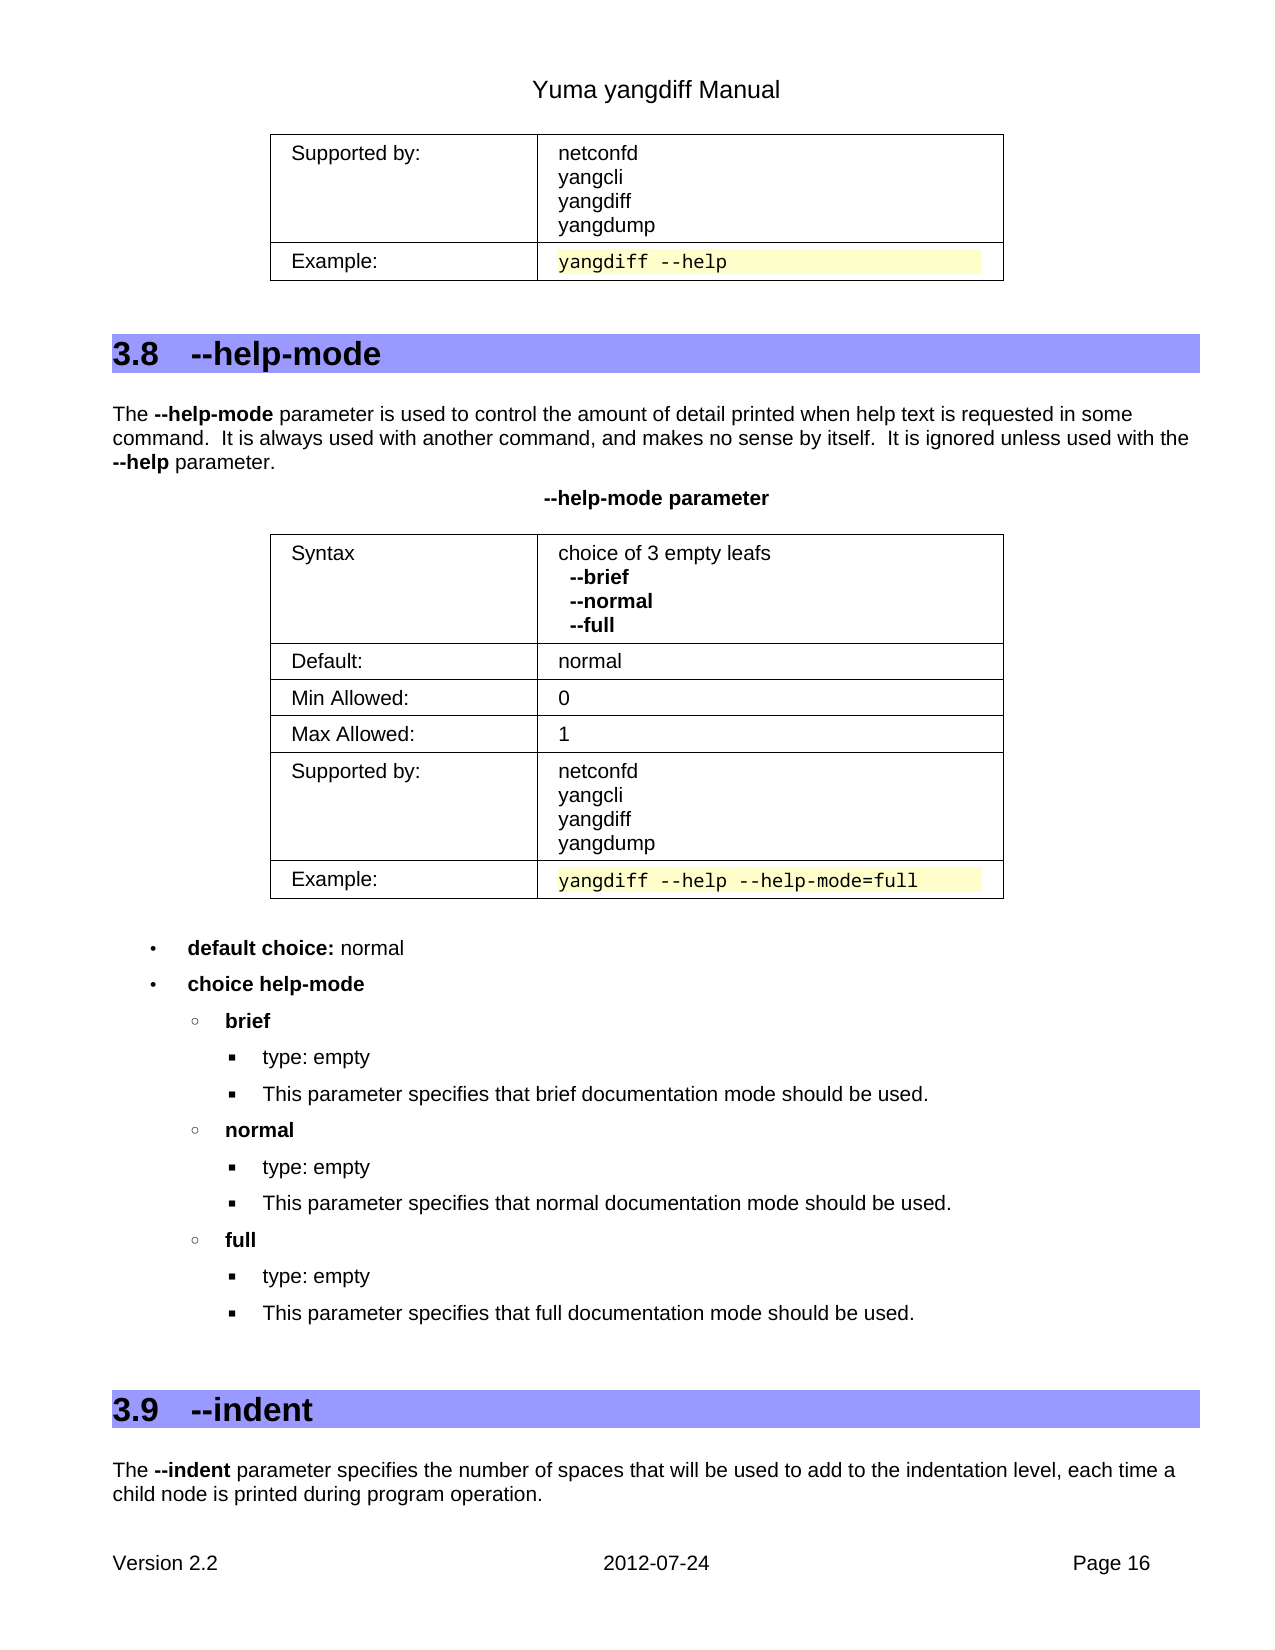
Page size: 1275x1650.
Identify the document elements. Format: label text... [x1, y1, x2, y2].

list This parameter specifies that normal documentation mode should be used. [225, 1191, 1200, 1215]
list type: empty [225, 1154, 1200, 1178]
list type: empty [225, 1264, 1200, 1288]
list This parameter specifies that brief documentation mode should be used. [225, 1082, 1200, 1106]
table_cell netconfd yangcli yangdiff yangdump [538, 753, 1003, 860]
table_cell Max Allowed: [271, 716, 537, 752]
table_cell 1 [538, 716, 1003, 752]
list choice help-mode [150, 972, 1200, 996]
subtitle --help-mode [112, 334, 1200, 373]
list type: empty [225, 1045, 1200, 1069]
list default choice: normal [150, 936, 1200, 960]
subtitle --help-mode parameter [127, 486, 1185, 510]
table_header choice of 3 empty leafs --brief --normal --full [538, 535, 1003, 642]
table_cell Example: [271, 861, 537, 898]
table_cell Supported by: [271, 135, 537, 242]
table_cell Default: [271, 644, 537, 679]
table_cell yangdiff --help [538, 243, 1003, 280]
table_cell yangdiff --help --help-mode=full [538, 861, 1003, 898]
table_cell Supported by: [271, 753, 537, 860]
subtitle --indent [112, 1390, 1200, 1428]
table_header Syntax [271, 535, 537, 642]
list This parameter specifies that full documentation mode should be used. [225, 1300, 1200, 1324]
list normal [187, 1118, 1200, 1142]
table_cell Min Allowed: [271, 680, 537, 715]
text The --indent parameter specifies the number of spaces that will be used to add to the indentation level, each time a child node is printed during program operation. [112, 1457, 1200, 1505]
list full [187, 1227, 1200, 1251]
table_cell normal [538, 644, 1003, 679]
text The --help-mode parameter is used to control the amount of detail printed when help text is requested in some command. It is always used with another command, and makes no sense by itself. It is ignored unless used with the --help parameter. [112, 402, 1200, 474]
table_cell Example: [271, 243, 537, 280]
table_cell netconfd yangcli yangdiff yangdump [538, 135, 1003, 242]
list brief [187, 1009, 1200, 1033]
table_cell 0 [538, 680, 1003, 715]
